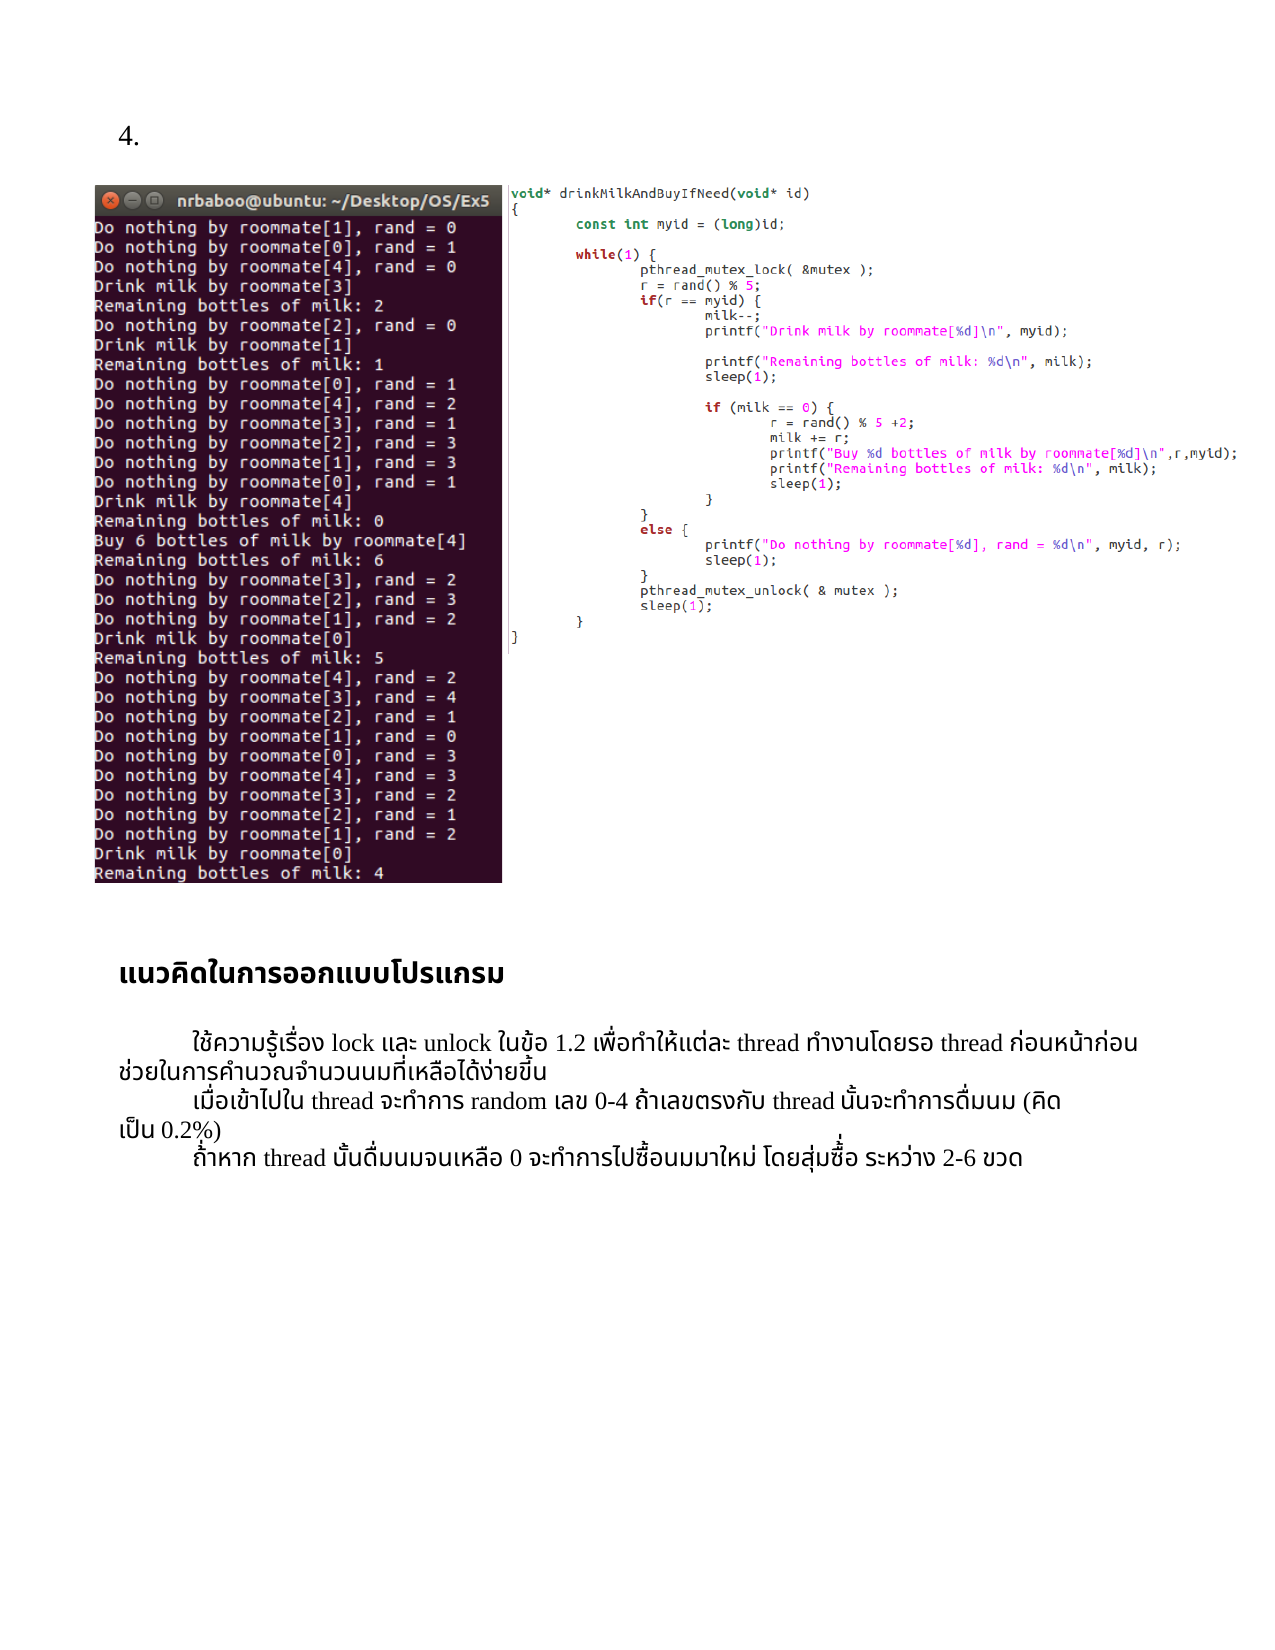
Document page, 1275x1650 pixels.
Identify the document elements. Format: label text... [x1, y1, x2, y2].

text 4. [118, 118, 1157, 152]
picture [508, 185, 1250, 654]
picture [94, 185, 503, 883]
text เมื่อเข้าไปใน thread จะทำการ random เลข 0-4 ถ้าเลขตรงกับ threadนั้นจะทำการดื่มนม (คิดเป็น0.2%) [118, 1086, 1157, 1143]
text แนวคิดในการออกแบบโปรแกรม [118, 957, 1157, 990]
text ถ้่าหาก thread นั้นดื่มนมจนเหลือ 0 จะทำการไปซื้อนมมาใหม่ โดยสุ่มซื้่อ ระหว่าง 2-6 ขวด [118, 1143, 1157, 1172]
text ใช้ความรู้เรื่อง lock และ unlock ในข้อ 1.2 เพื่อทำให้แต่ละ thread ทำงานโดยรอ thread ก่อนหน้าก่อนช่วยในการคำนวณจำนวนนมที่เหลือได้ง่ายขี้น [118, 1024, 1157, 1086]
